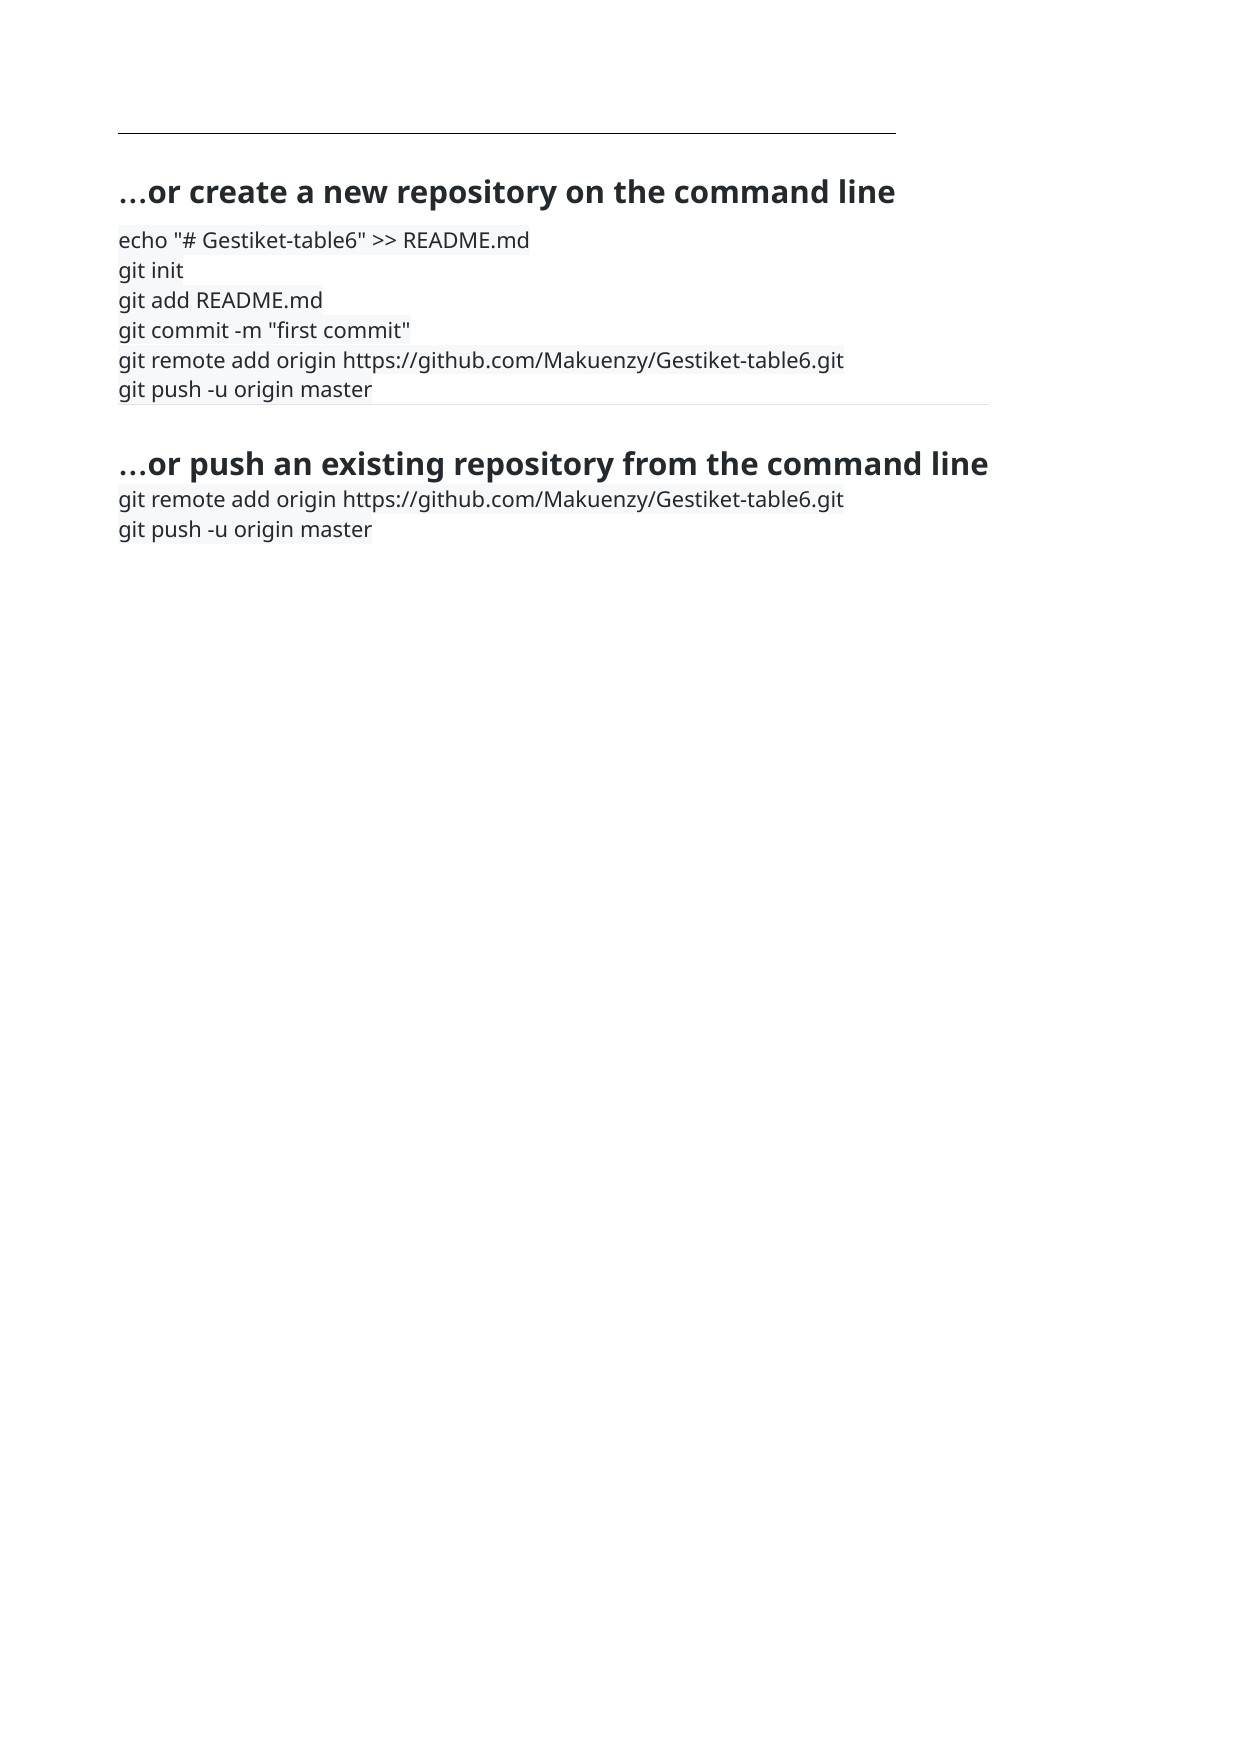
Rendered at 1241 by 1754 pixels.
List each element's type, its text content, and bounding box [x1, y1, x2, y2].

text git init [118, 255, 1122, 285]
text git remote add origin https://github.com/Makuenzy/Gestiket-table6.git [118, 484, 1122, 514]
text git add README.md [118, 285, 1122, 315]
subtitle …or push an existing repository from the command line [118, 404, 1122, 484]
text git push -u origin master [118, 374, 1122, 404]
subtitle …or create a new repository on the command line [118, 133, 1122, 213]
text echo "# Gestiket-table6" >> README.md [118, 225, 1122, 255]
text git commit -m "first commit" [118, 315, 1122, 344]
text git push -u origin master [118, 514, 1122, 544]
text git remote add origin https://github.com/Makuenzy/Gestiket-table6.git [118, 344, 1122, 374]
